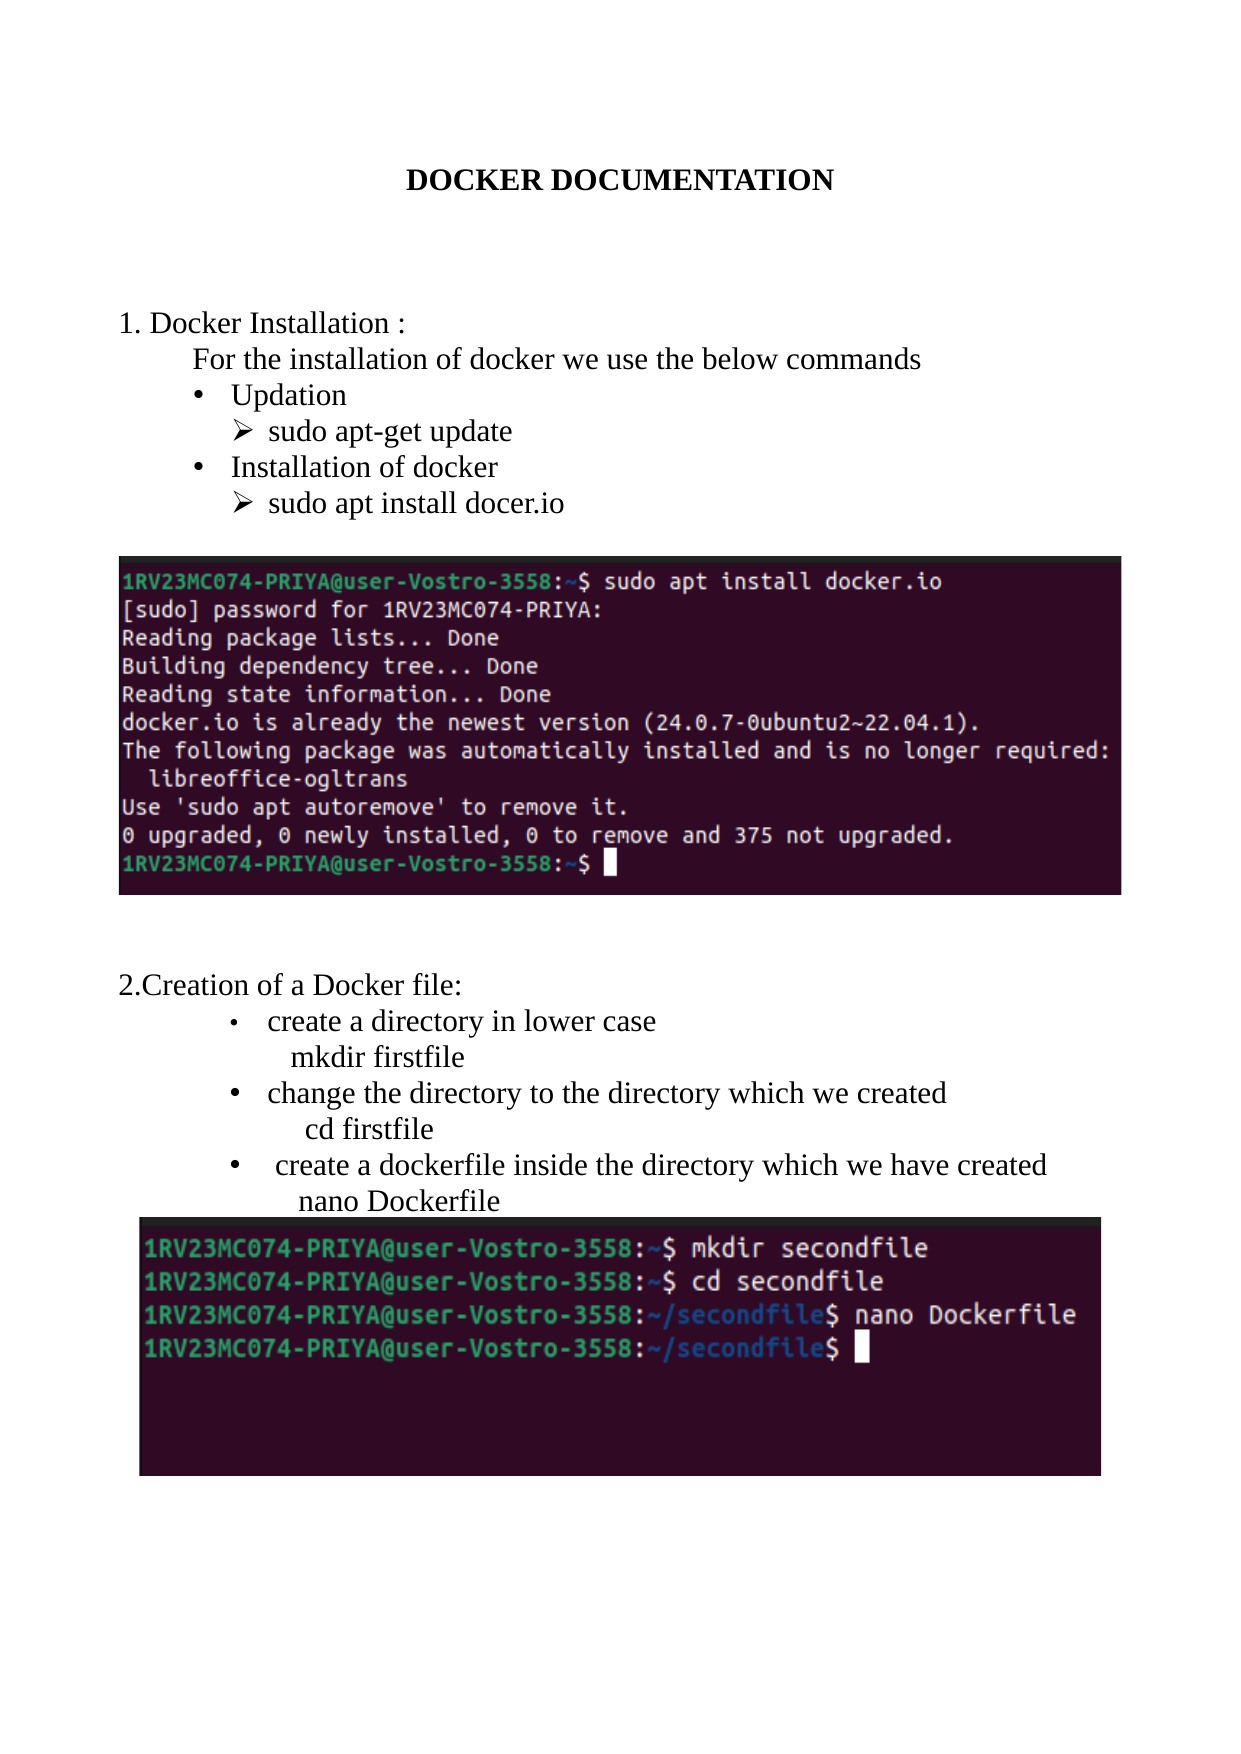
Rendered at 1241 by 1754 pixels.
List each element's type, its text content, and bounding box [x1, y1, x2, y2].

list Installation of docker [193, 448, 1122, 484]
list mkdir firstfile [229, 1038, 1122, 1074]
picture [118, 556, 1122, 895]
list change the directory to the directory which we created [229, 1074, 1122, 1110]
list cd firstfile [267, 1110, 1122, 1146]
list Updation [193, 376, 1122, 412]
text For the installation of docker we use the below commands [118, 340, 1122, 376]
list nano Dockerfile [229, 1182, 1122, 1218]
picture [139, 1217, 1102, 1476]
text 2.Creation of a Docker file: [118, 966, 1122, 1002]
list sudo apt-get update [231, 412, 1122, 448]
list create a dockerfile inside the directory which we have created [229, 1146, 1122, 1182]
list create a directory in lower case [229, 1002, 1122, 1038]
text DOCKER DOCUMENTATION [118, 161, 1122, 197]
list sudo apt install docer.io [231, 484, 1122, 520]
text 1. Docker Installation : [118, 304, 1122, 340]
